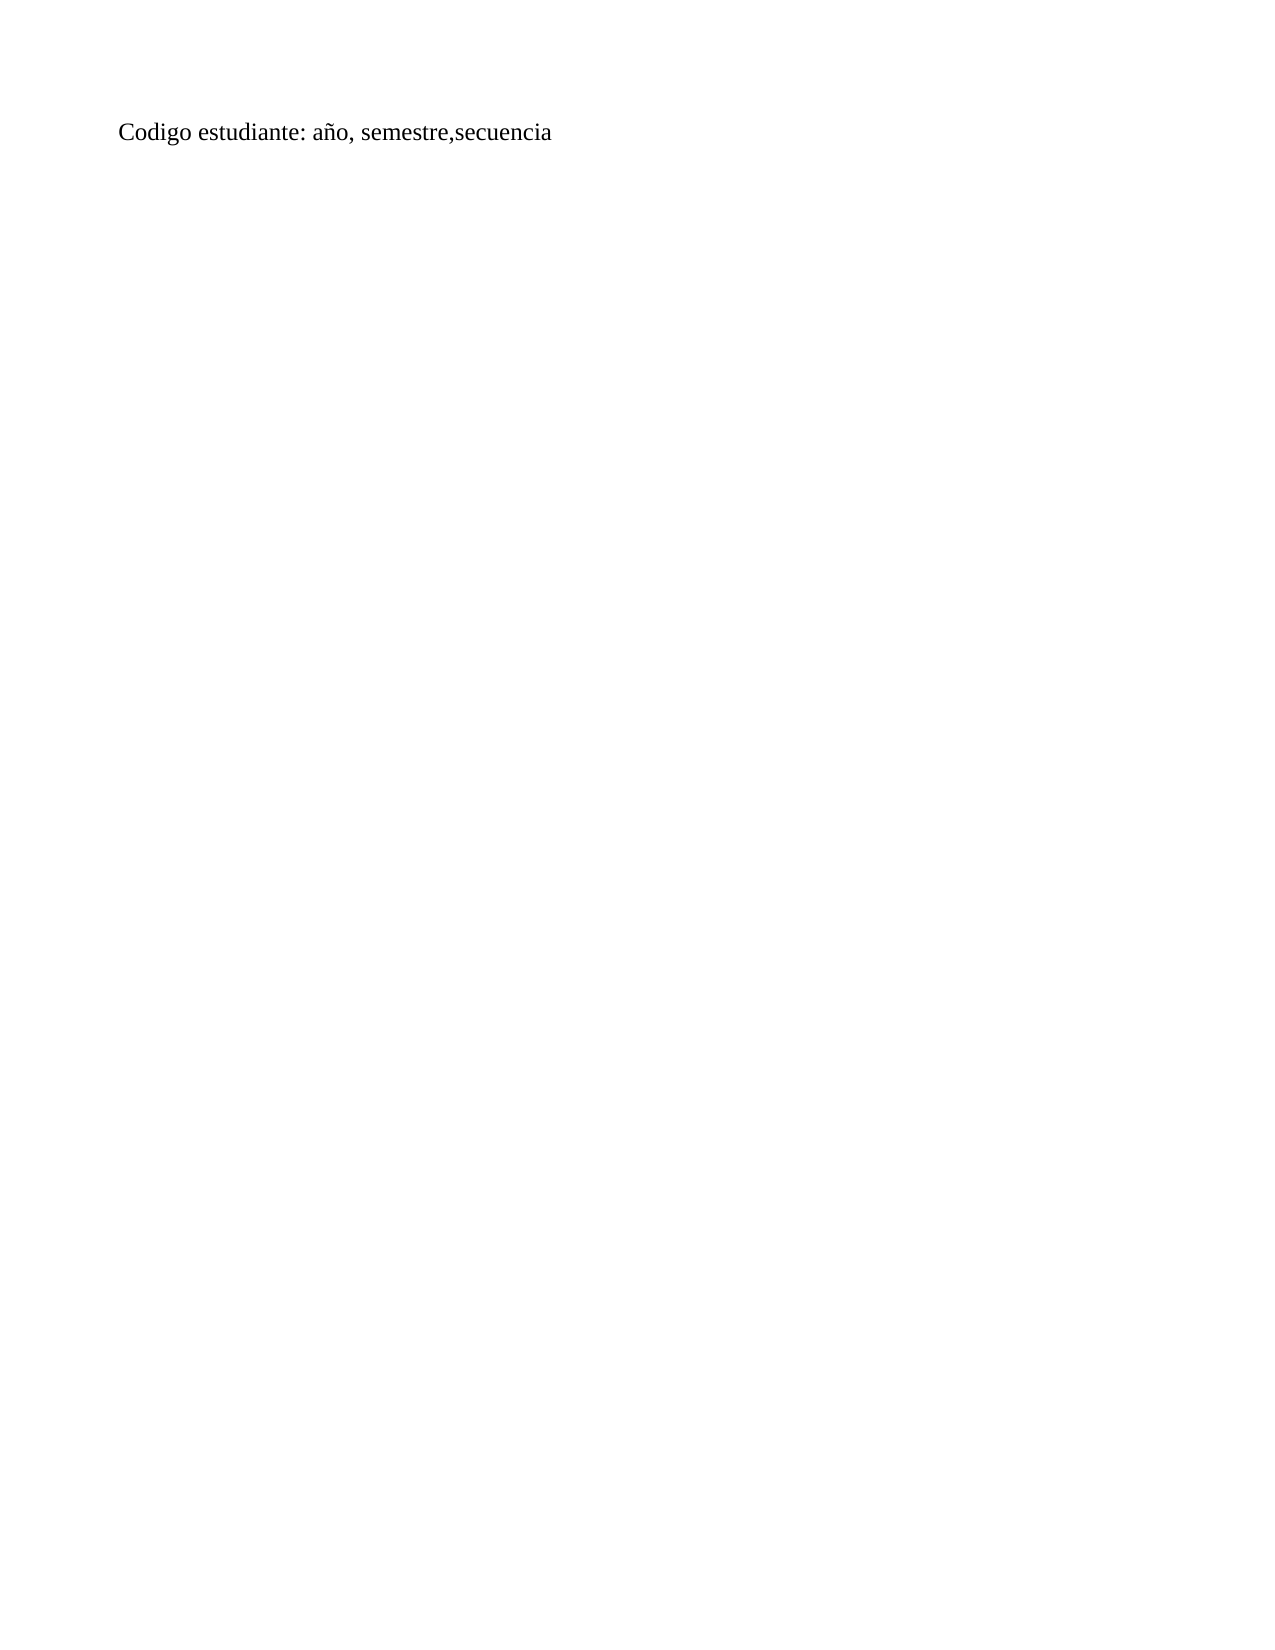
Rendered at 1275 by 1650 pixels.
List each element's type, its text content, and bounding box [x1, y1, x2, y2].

text Codigo estudiante: año, semestre,secuencia [118, 118, 1157, 146]
